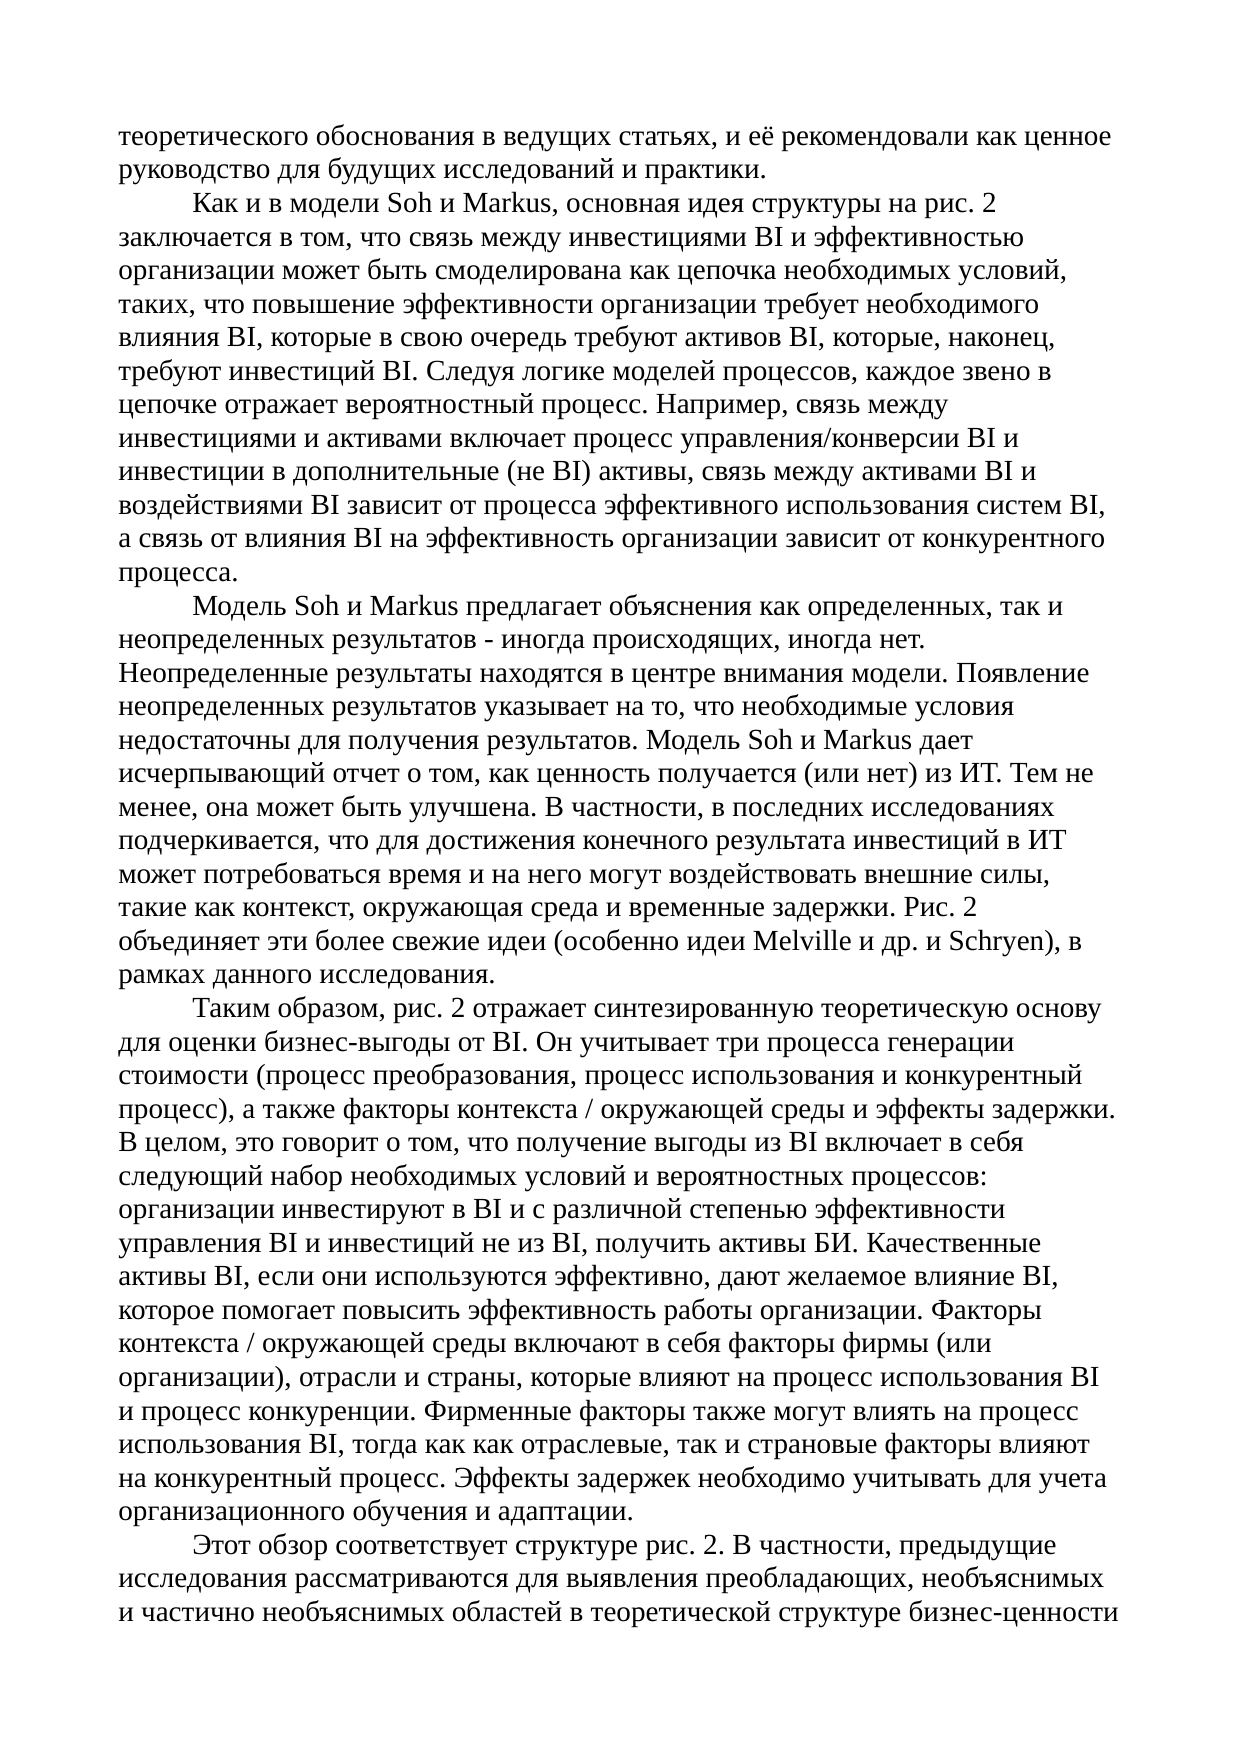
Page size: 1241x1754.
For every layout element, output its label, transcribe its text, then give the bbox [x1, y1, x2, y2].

text Этот обзор соответствует структуре рис. 2. В частности, предыдущие исследования рассматриваются для выявления преобладающих, необъяснимых и частично необъяснимых областей в теоретической структуре бизнес-ценности [118, 1527, 1122, 1627]
text Как и в модели Soh и Markus, основная идея структуры на рис. 2 заключается в том, что связь между инвестициями BI и эффективностью организации может быть смоделирована как цепочка необходимых условий, таких, что повышение эффективности организации требует необходимого влияния BI, которые в свою очередь требуют активов BI, которые, наконец, требуют инвестиций BI. Следуя логике моделей процессов, каждое звено в цепочке отражает вероятностный процесс. Например, связь между инвестициями и активами включает процесс управления/конверсии BI и инвестиции в дополнительные (не BI) активы, связь между активами BI и воздействиями BI зависит от процесса эффективного использования систем BI, а связь от влияния BI на эффективность организации зависит от конкурентного процесса. [118, 185, 1122, 588]
text теоретического обоснования в ведущих статьях, и её рекомендовали как ценное руководство для будущих исследований и практики. [118, 118, 1122, 185]
text Модель Soh и Markus предлагает объяснения как определенных, так и неопределенных результатов - иногда происходящих, иногда нет. Неопределенные результаты находятся в центре внимания модели. Появление неопределенных результатов указывает на то, что необходимые условия недостаточны для получения результатов. Модель Soh и Markus дает исчерпывающий отчет о том, как ценность получается (или нет) из ИТ. Тем не менее, она может быть улучшена. В частности, в последних исследованиях подчеркивается, что для достижения конечного результата инвестиций в ИТ может потребоваться время и на него могут воздействовать внешние силы, такие как контекст, окружающая среда и временные задержки. Рис. 2 объединяет эти более свежие идеи (особенно идеи Melville и др. и Schryen), в рамках данного исследования. [118, 588, 1122, 990]
text Таким образом, рис. 2 отражает синтезированную теоретическую основу для оценки бизнес-выгоды от BI. Он учитывает три процесса генерации стоимости (процесс преобразования, процесс использования и конкурентный процесс), а также факторы контекста / окружающей среды и эффекты задержки. В целом, это говорит о том, что получение выгоды из BI включает в себя следующий набор необходимых условий и вероятностных процессов: организации инвестируют в BI и с различной степенью эффективности управления BI и инвестиций не из BI, получить активы БИ. Качественные активы BI, если они используются эффективно, дают желаемое влияние BI, которое помогает повысить эффективность работы организации. Факторы контекста / окружающей среды включают в себя факторы фирмы (или организации), отрасли и страны, которые влияют на процесс использования BI и процесс конкуренции. Фирменные факторы также могут влиять на процесс использования BI, тогда как как отраслевые, так и страновые факторы влияют на конкурентный процесс. Эффекты задержек необходимо учитывать для учета организационного обучения и адаптации. [118, 990, 1122, 1527]
